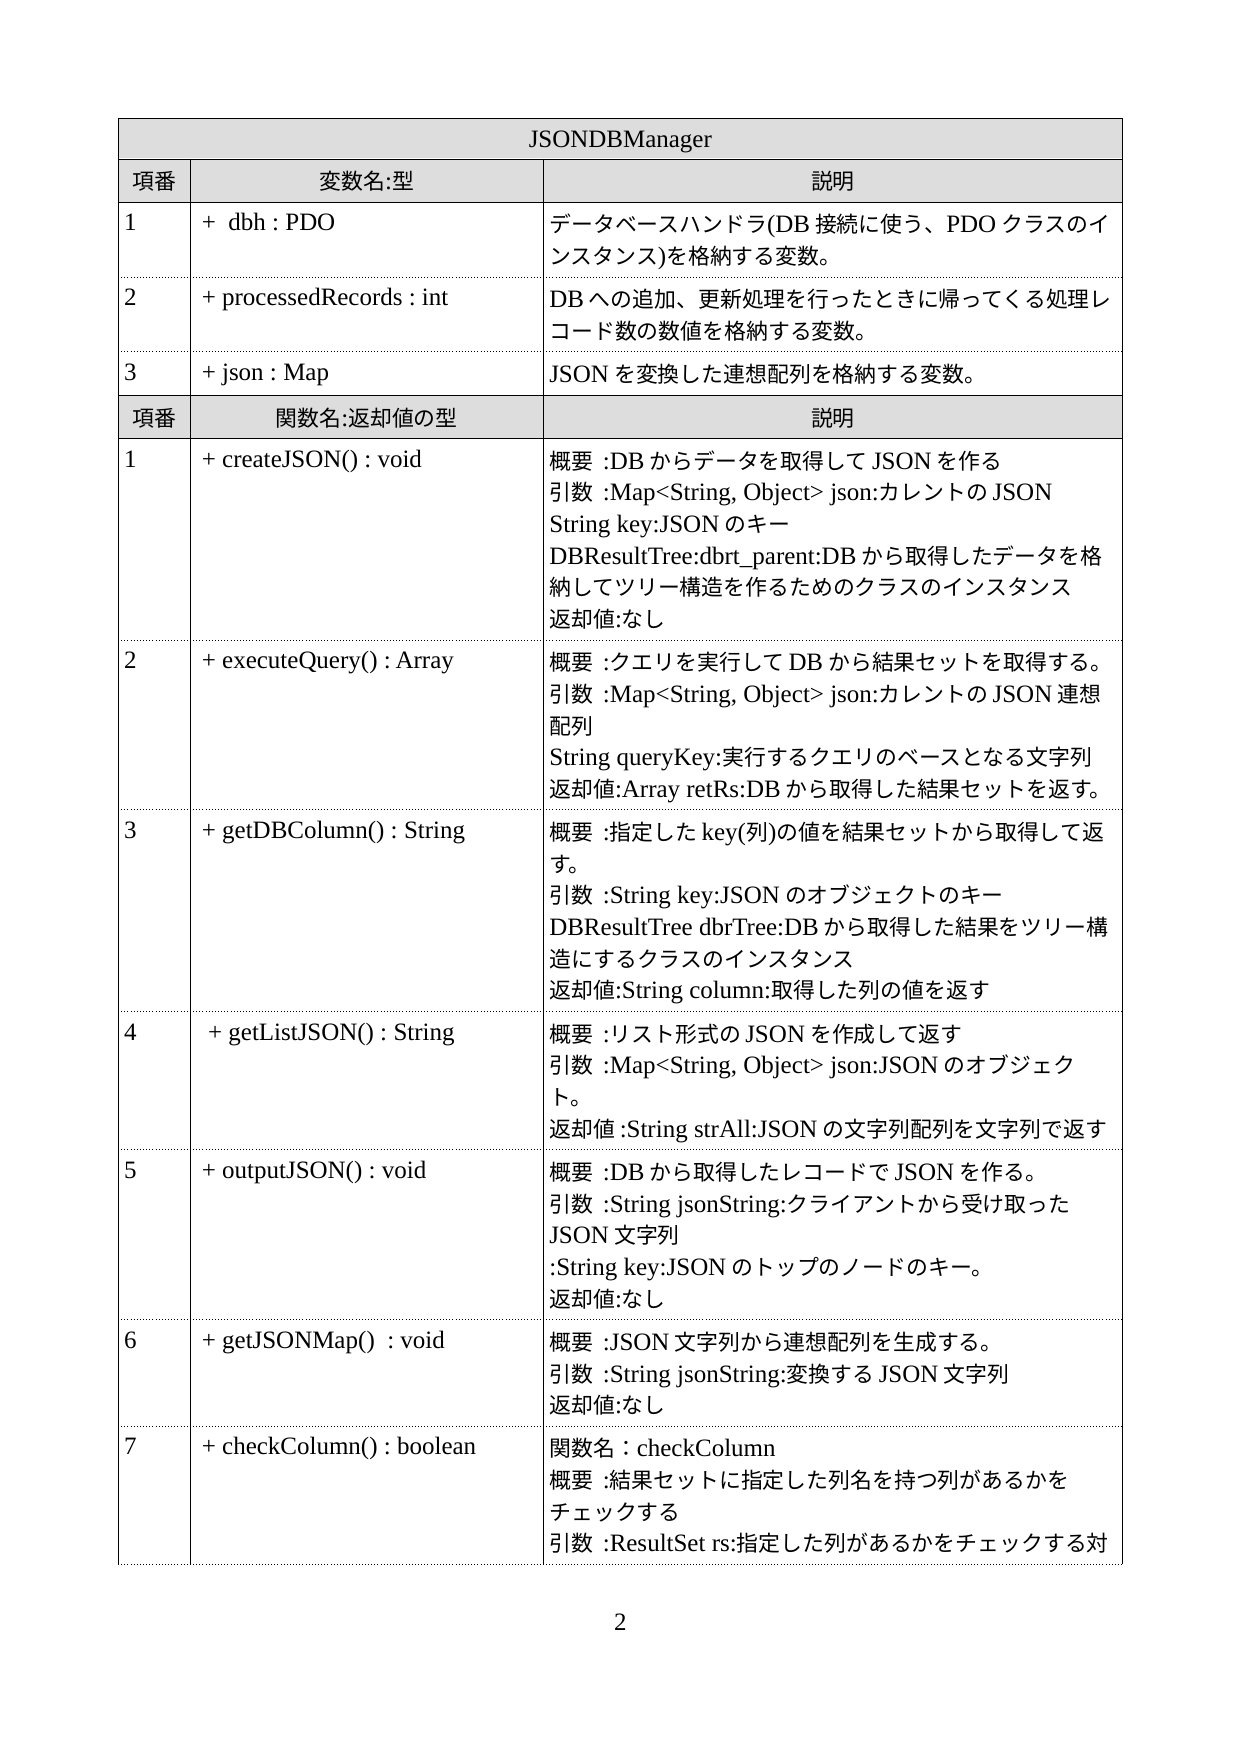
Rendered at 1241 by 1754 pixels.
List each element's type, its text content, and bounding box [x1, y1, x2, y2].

table_cell 概要 :リスト形式のJSONを作成して返す 引数 :Map<String, Object> json:JSONのオブジェクト。 返却値 :String strAll:JSONの文字列配列を文字列で返す [544, 1011, 1122, 1149]
table_cell 概要 :DBから取得したレコードでJSONを作る。 引数 :String jsonString:クライアントから受け取ったJSON文字列 :String key:JSONのトップのノードのキー。 返却値:なし [544, 1149, 1122, 1319]
table_cell ４ [119, 1011, 190, 1149]
table_cell DBへの追加、更新処理を行ったときに帰ってくる処理レコード数の数値を格納する変数。 [544, 277, 1122, 351]
table_cell JSONを変換した連想配列を格納する変数。 [544, 351, 1122, 395]
table_cell 説明 [544, 396, 1122, 438]
table_cell + getJSONMap() : void [191, 1319, 543, 1426]
table_cell 項番 [119, 396, 190, 438]
table_cell 概要 :JSON文字列から連想配列を生成する。 引数 :String jsonString:変換するJSON文字列 返却値:なし [544, 1319, 1122, 1426]
table_cell ２ [119, 277, 190, 351]
table_cell + dbh : PDO [191, 203, 543, 277]
table_cell + executeQuery() : Array [191, 640, 543, 809]
table_cell ３ [119, 351, 190, 395]
table_cell + createJSON() : void [191, 439, 543, 639]
table_cell ３ [119, 809, 190, 1011]
table_cell 項番 [119, 160, 190, 202]
table_cell 概要 :クエリを実行してDBから結果セットを取得する。 引数 :Map<String, Object> json:カレントのJSON連想配列 String queryKey:実行するクエリのベースとなる文字列 返却値:Array retRs:DBから取得した結果セットを返す。 [544, 640, 1122, 809]
table_cell 関数名:返却値の型 [191, 396, 543, 438]
table_cell データベースハンドラ(DB接続に使う、PDOクラスのインスタンス)を格納する変数。 [544, 203, 1122, 277]
table_cell 説明 [544, 160, 1122, 202]
table_cell + outputJSON() : void [191, 1149, 543, 1319]
table_cell + processedRecords : int [191, 277, 543, 351]
table_cell 関数名：checkColumn 概要 :結果セットに指定した列名を持つ列があるかをチェックする 引数 :ResultSet rs:指定した列があるかをチェックする対 [544, 1426, 1122, 1564]
table_header JSONDBManager [119, 119, 1122, 158]
table_cell １ [119, 203, 190, 277]
table_cell + getDBColumn() : String [191, 809, 543, 1011]
table_cell 変数名:型 [191, 160, 543, 202]
table_cell + json : Map [191, 351, 543, 395]
table_cell 概要 :DBからデータを取得してJSONを作る 引数 :Map<String, Object> json:カレントのJSON String key:JSONのキー DBResultTree:dbrt_parent:DBから取得したデータを格納してツリー構造を作るためのクラスのインスタンス 返却値:なし [544, 439, 1122, 639]
table_cell + checkColumn() : boolean [191, 1426, 543, 1564]
table_cell ７ [119, 1426, 190, 1564]
table_cell ５ [119, 1149, 190, 1319]
table_cell １ [119, 439, 190, 639]
table_cell ２ [119, 640, 190, 809]
table_cell + getListJSON() : String [191, 1011, 543, 1149]
table_cell ６ [119, 1319, 190, 1426]
table_cell 概要 :指定したkey(列)の値を結果セットから取得して返す。 引数 :String key:JSONのオブジェクトのキー DBResultTree dbrTree:DBから取得した結果をツリー構造にするクラスのインスタンス 返却値:String column:取得した列の値を返す [544, 809, 1122, 1011]
